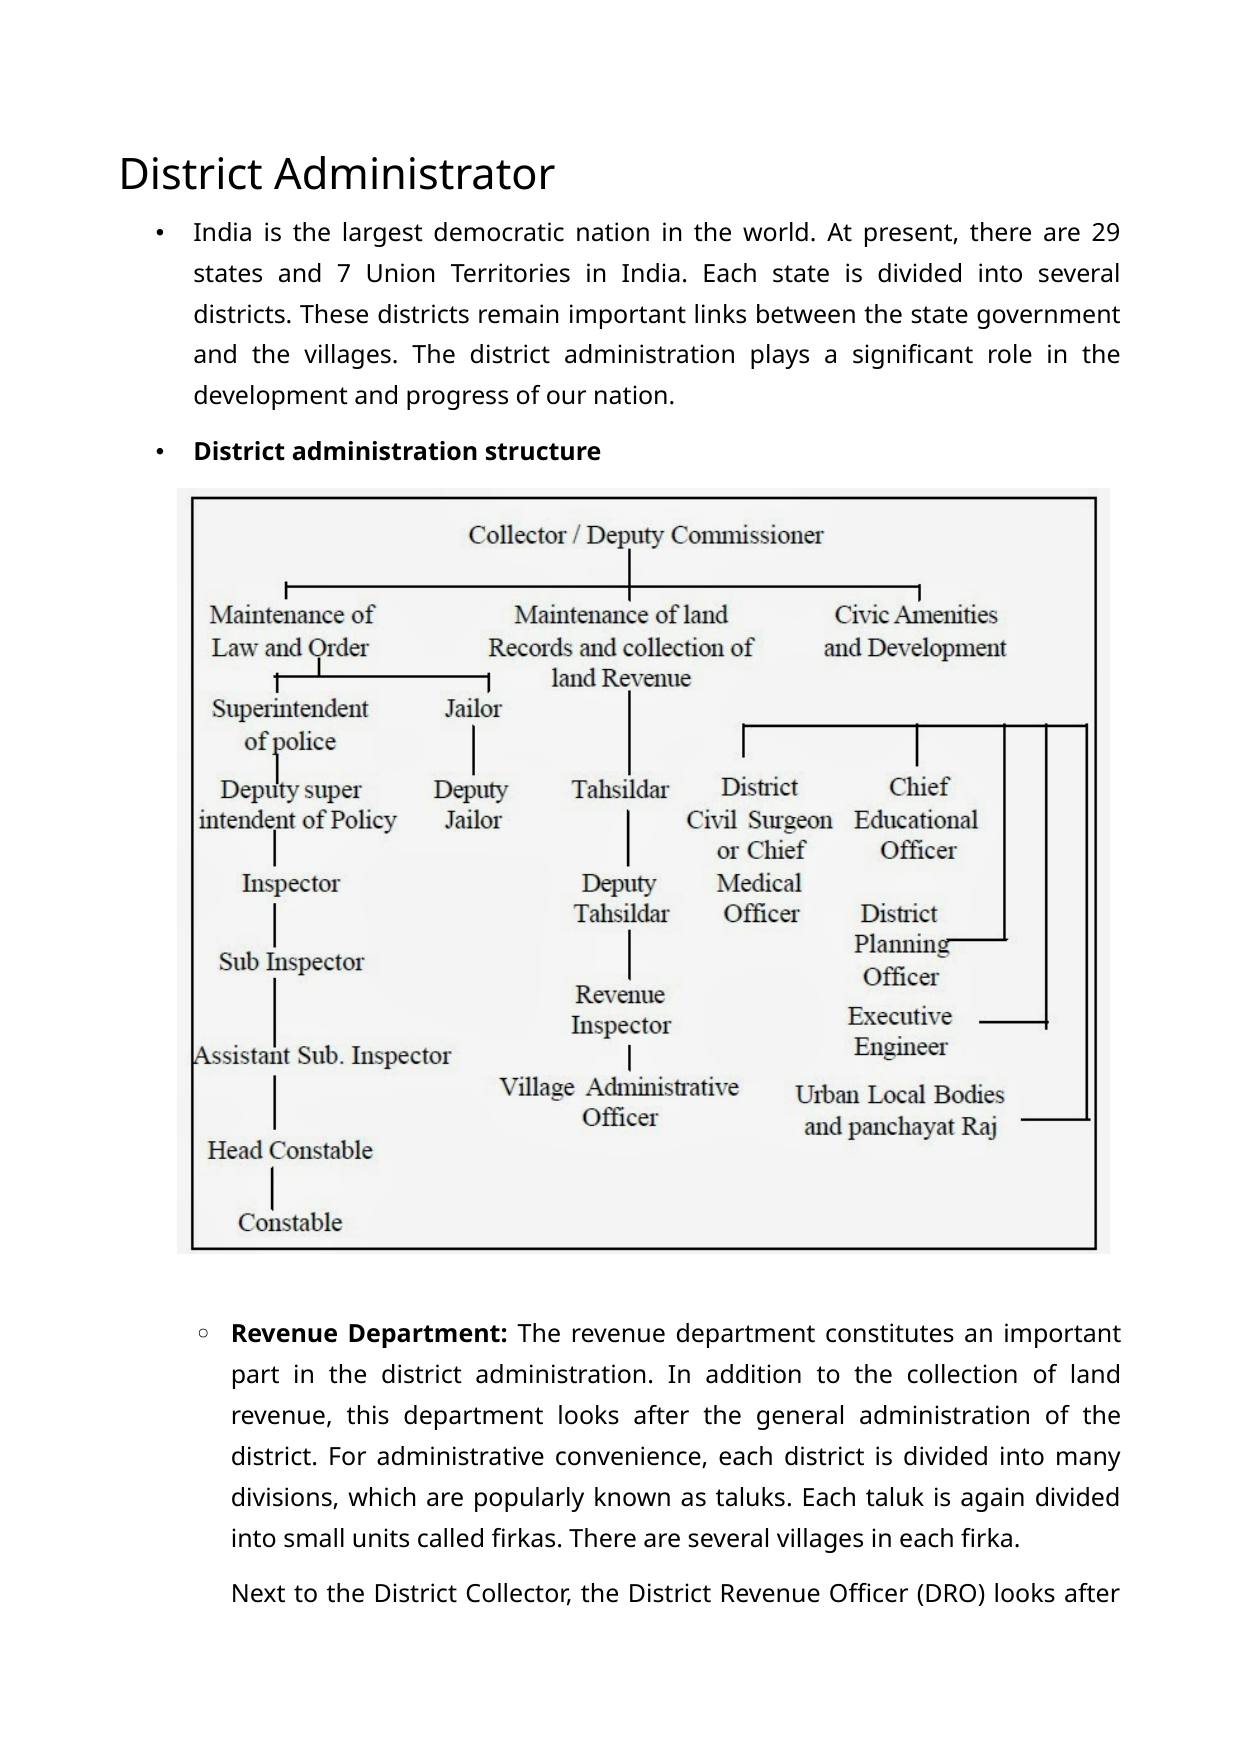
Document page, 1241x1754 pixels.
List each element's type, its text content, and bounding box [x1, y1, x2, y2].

list India is the largest democratic nation in the world. At present, there are 29 states and 7 Union Territories in India. Each state is divided into several districts. These districts remain important links between the state government and the villages. The district administration plays a significant role in the development and progress of our nation. [156, 215, 1122, 412]
subtitle District Administrator [118, 143, 1122, 202]
list Revenue Department: The revenue department constitutes an important part in the district administration. In addition to the collection of land revenue, this department looks after the general administration of the district. For administrative convenience, each district is divided into many divisions, which are popularly known as taluks. Each taluk is again divided into small units called firkas. There are several villages in each firka. [193, 1316, 1122, 1554]
list Next to the District Collector, the District Revenue Officer (DRO) looks after [193, 1576, 1122, 1610]
list District administration structure [156, 433, 1122, 467]
picture [176, 488, 1111, 1254]
